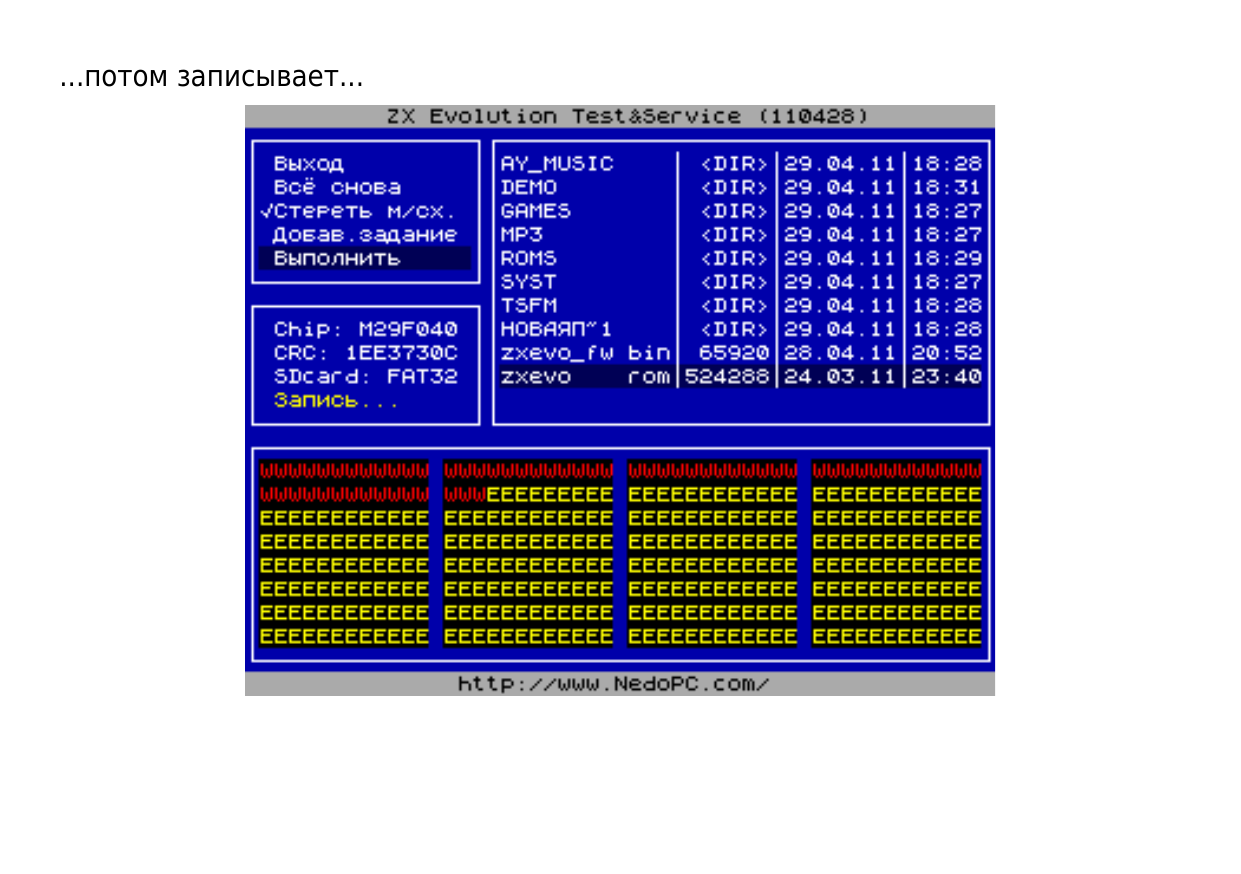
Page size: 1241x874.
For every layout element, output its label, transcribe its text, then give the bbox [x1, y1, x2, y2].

picture [245, 105, 995, 696]
text ...потом записывает... [59, 59, 1181, 93]
